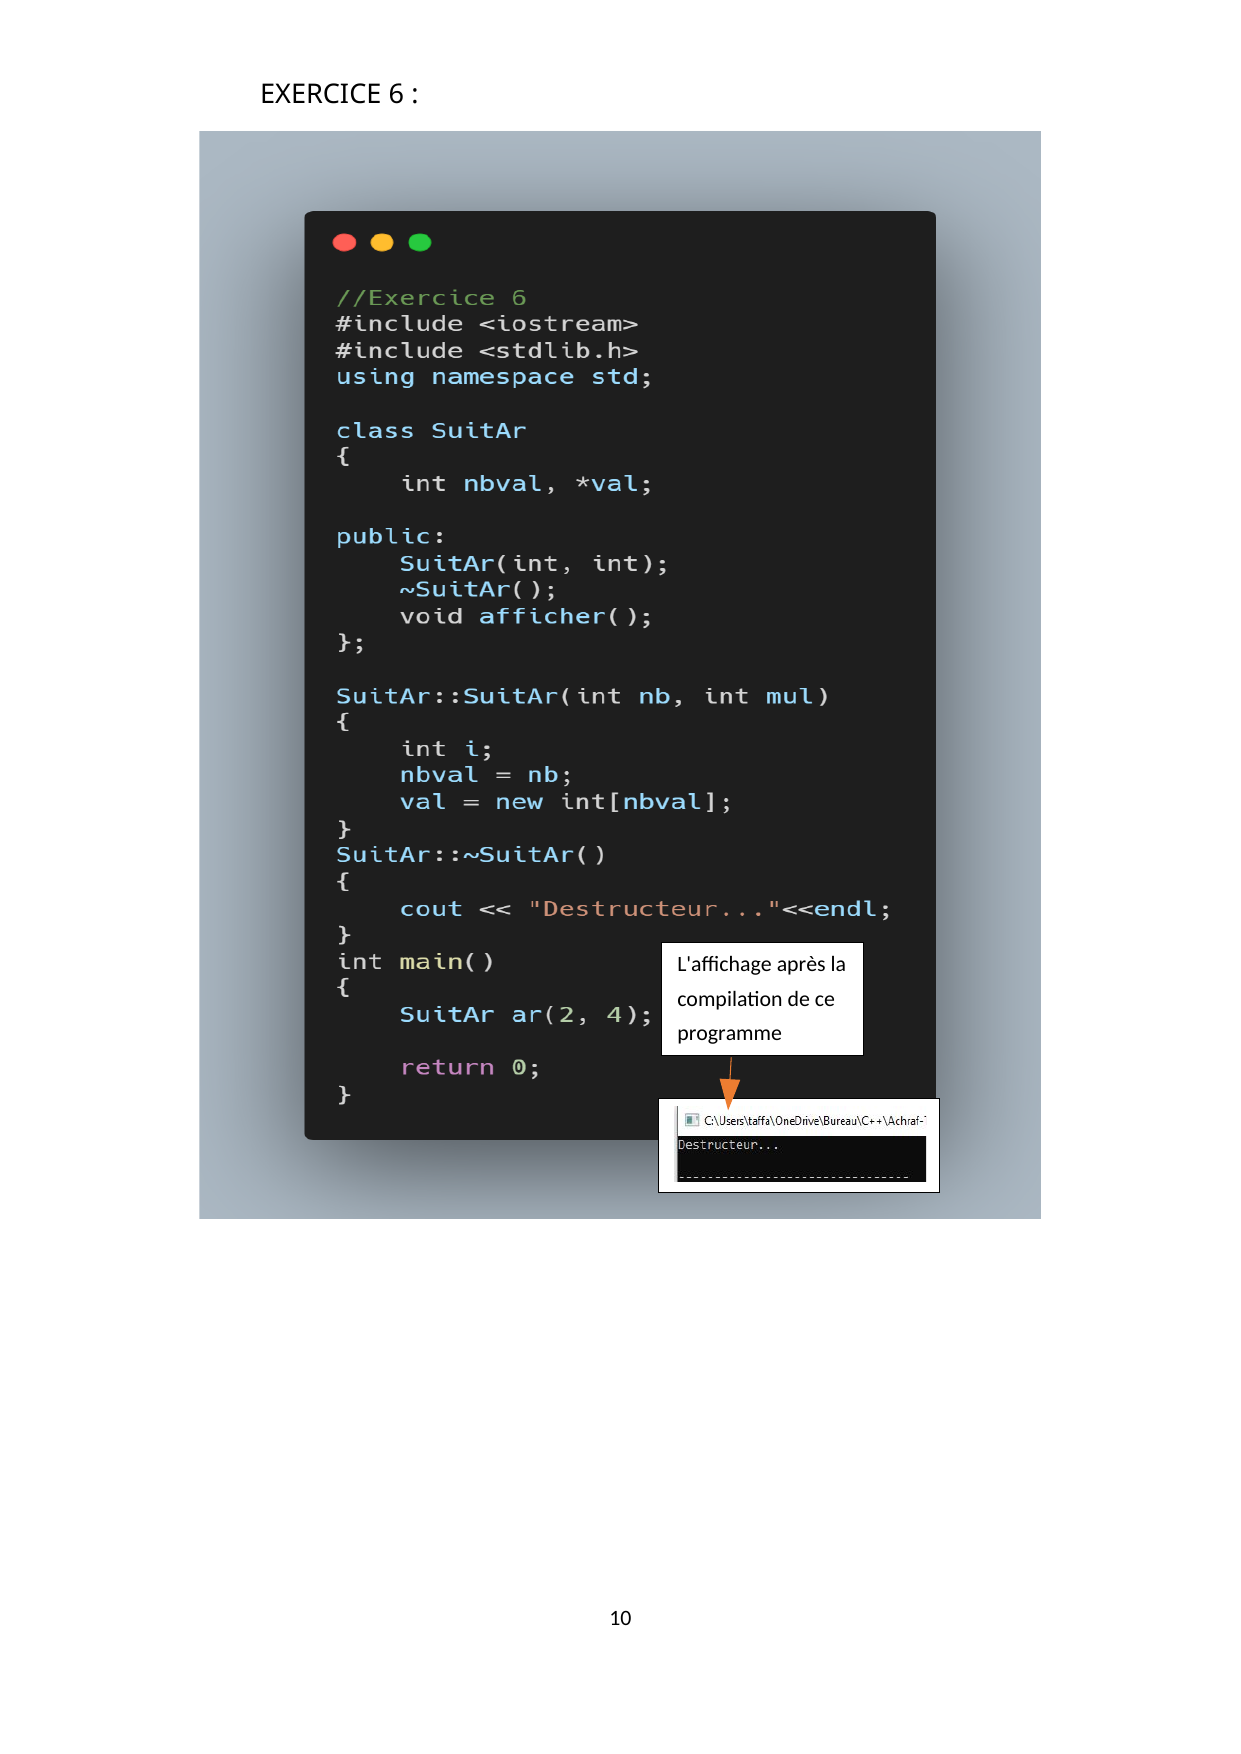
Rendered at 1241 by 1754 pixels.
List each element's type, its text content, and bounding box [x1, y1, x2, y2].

subtitle Exercice 6 : [186, 75, 1128, 112]
text L'affichage après la compilation de ce programme [677, 950, 848, 1046]
